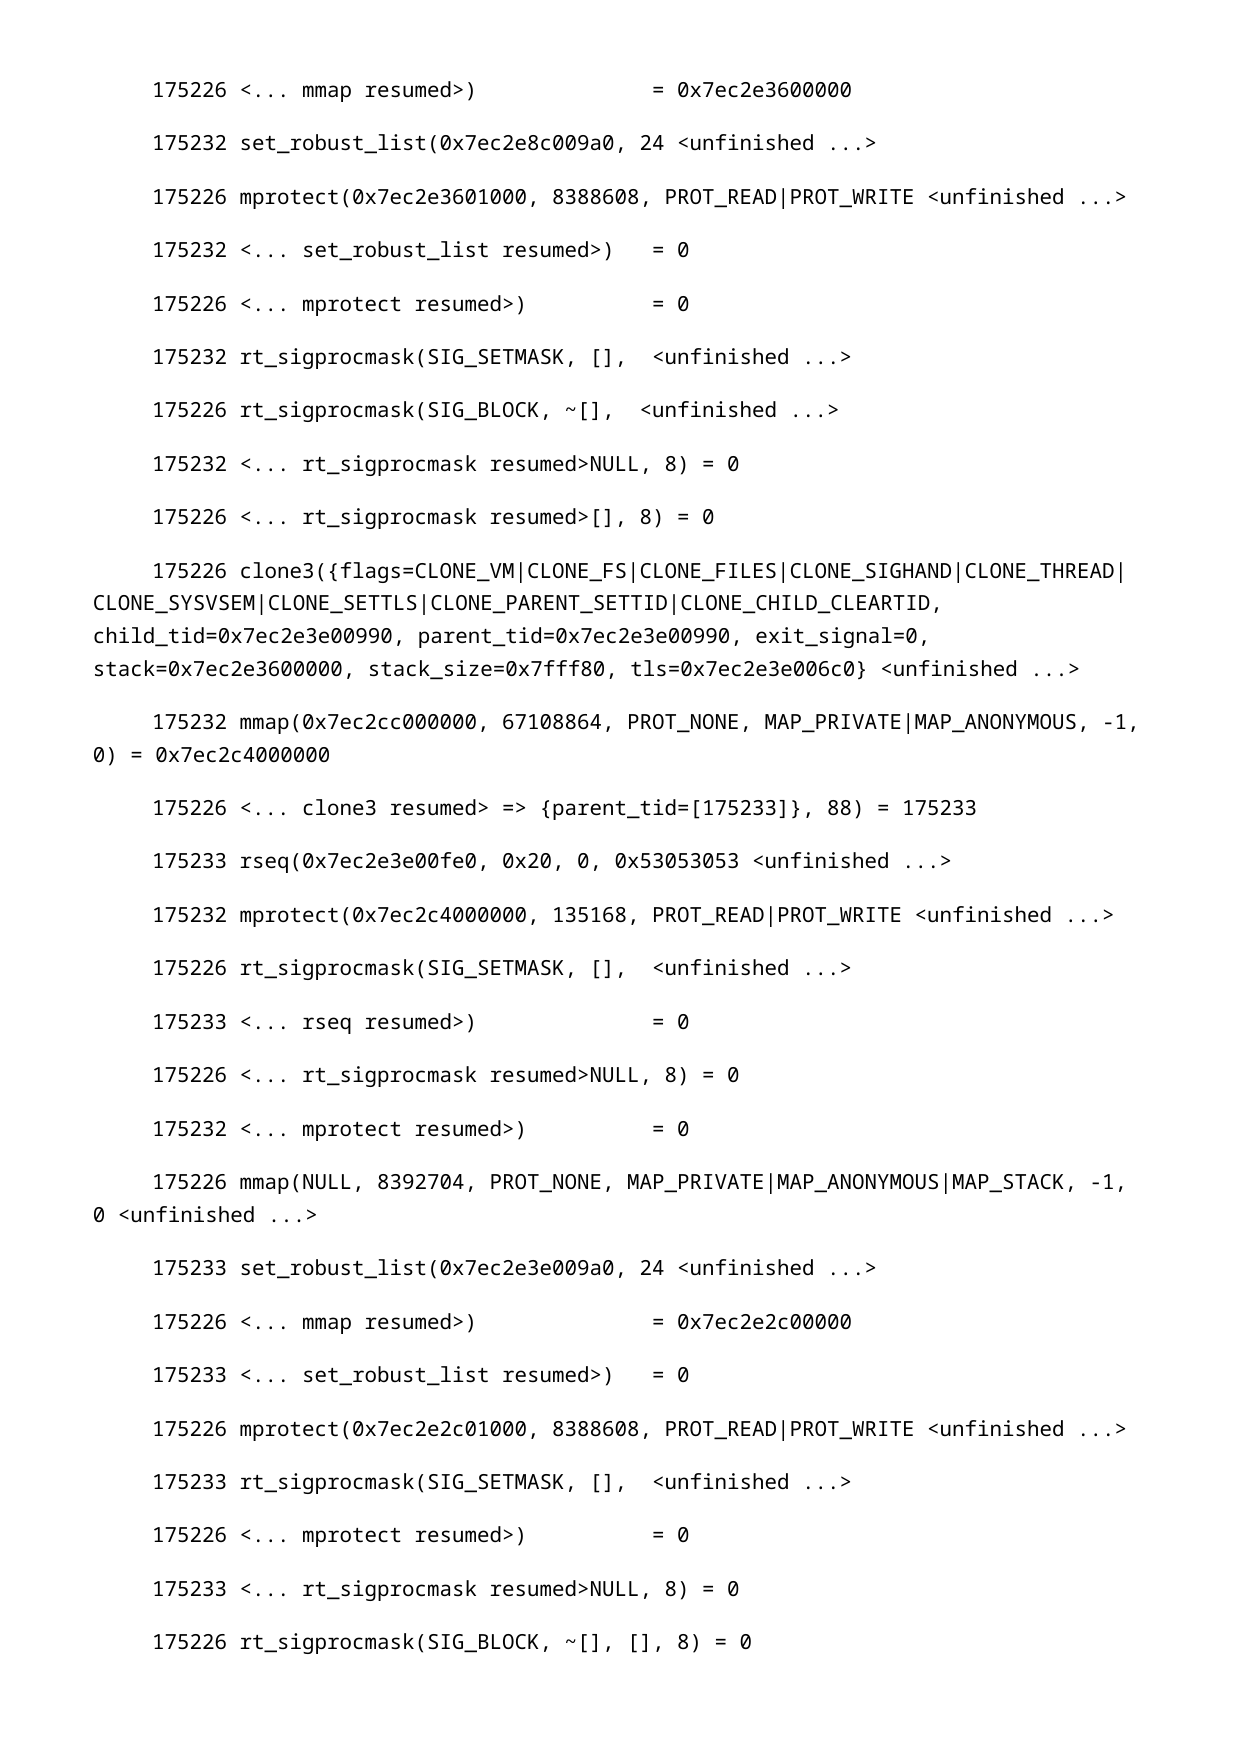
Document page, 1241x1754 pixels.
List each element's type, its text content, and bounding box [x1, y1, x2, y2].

text 175233 rseq(0x7ec2e3e00fe0, 0x20, 0, 0x53053053 <unfinished ...> [93, 847, 1147, 875]
text 175226 mprotect(0x7ec2e3601000, 8388608, PROT_READ|PROT_WRITE <unfinished ...> [93, 182, 1147, 210]
text 175226 rt_sigprocmask(SIG_BLOCK, ~[], [], 8) = 0 [93, 1627, 1147, 1656]
text 175226 <... rt_sigprocmask resumed>[], 8) = 0 [93, 502, 1147, 531]
text 175232 rt_sigprocmask(SIG_SETMASK, [], <unfinished ...> [93, 342, 1147, 371]
text 175233 <... rseq resumed>) = 0 [93, 1007, 1147, 1035]
text 175233 set_robust_list(0x7ec2e3e009a0, 24 <unfinished ...> [93, 1253, 1147, 1282]
text 175226 <... rt_sigprocmask resumed>NULL, 8) = 0 [93, 1060, 1147, 1089]
text 175233 <... rt_sigprocmask resumed>NULL, 8) = 0 [93, 1574, 1147, 1602]
text 175226 rt_sigprocmask(SIG_BLOCK, ~[], <unfinished ...> [93, 396, 1147, 424]
text 175226 <... clone3 resumed> => {parent_tid=[175233]}, 88) = 175233 [93, 793, 1147, 822]
text 175232 <... rt_sigprocmask resumed>NULL, 8) = 0 [93, 449, 1147, 477]
text 175226 clone3({flags=CLONE_VM|CLONE_FS|CLONE_FILES|CLONE_SIGHAND|CLONE_THREAD|CLONE_SYSVSEM|CLONE_SETTLS|CLONE_PARENT_SETTID|CLONE_CHILD_CLEARTID, child_tid=0x7ec2e3e00990, parent_tid=0x7ec2e3e00990, exit_signal=0, stack=0x7ec2e3600000, stack_size=0x7fff80, tls=0x7ec2e3e006c0} <unfinished ...> [93, 556, 1147, 682]
text 175232 mprotect(0x7ec2c4000000, 135168, PROT_READ|PROT_WRITE <unfinished ...> [93, 900, 1147, 928]
text 175226 mprotect(0x7ec2e2c01000, 8388608, PROT_READ|PROT_WRITE <unfinished ...> [93, 1414, 1147, 1442]
text 175226 <... mmap resumed>) = 0x7ec2e2c00000 [93, 1307, 1147, 1335]
text 175226 mmap(NULL, 8392704, PROT_NONE, MAP_PRIVATE|MAP_ANONYMOUS|MAP_STACK, -1, 0 <unfinished ...> [93, 1167, 1147, 1228]
text 175226 <... mprotect resumed>) = 0 [93, 289, 1147, 317]
text 175232 set_robust_list(0x7ec2e8c009a0, 24 <unfinished ...> [93, 128, 1147, 157]
text 175226 <... mprotect resumed>) = 0 [93, 1521, 1147, 1549]
text 175226 <... mmap resumed>) = 0x7ec2e3600000 [93, 75, 1147, 103]
text 175232 <... set_robust_list resumed>) = 0 [93, 235, 1147, 264]
text 175226 rt_sigprocmask(SIG_SETMASK, [], <unfinished ...> [93, 953, 1147, 982]
text 175232 mmap(0x7ec2cc000000, 67108864, PROT_NONE, MAP_PRIVATE|MAP_ANONYMOUS, -1, 0) = 0x7ec2c4000000 [93, 707, 1147, 768]
text 175233 rt_sigprocmask(SIG_SETMASK, [], <unfinished ...> [93, 1467, 1147, 1496]
text 175233 <... set_robust_list resumed>) = 0 [93, 1360, 1147, 1389]
text 175232 <... mprotect resumed>) = 0 [93, 1114, 1147, 1142]
